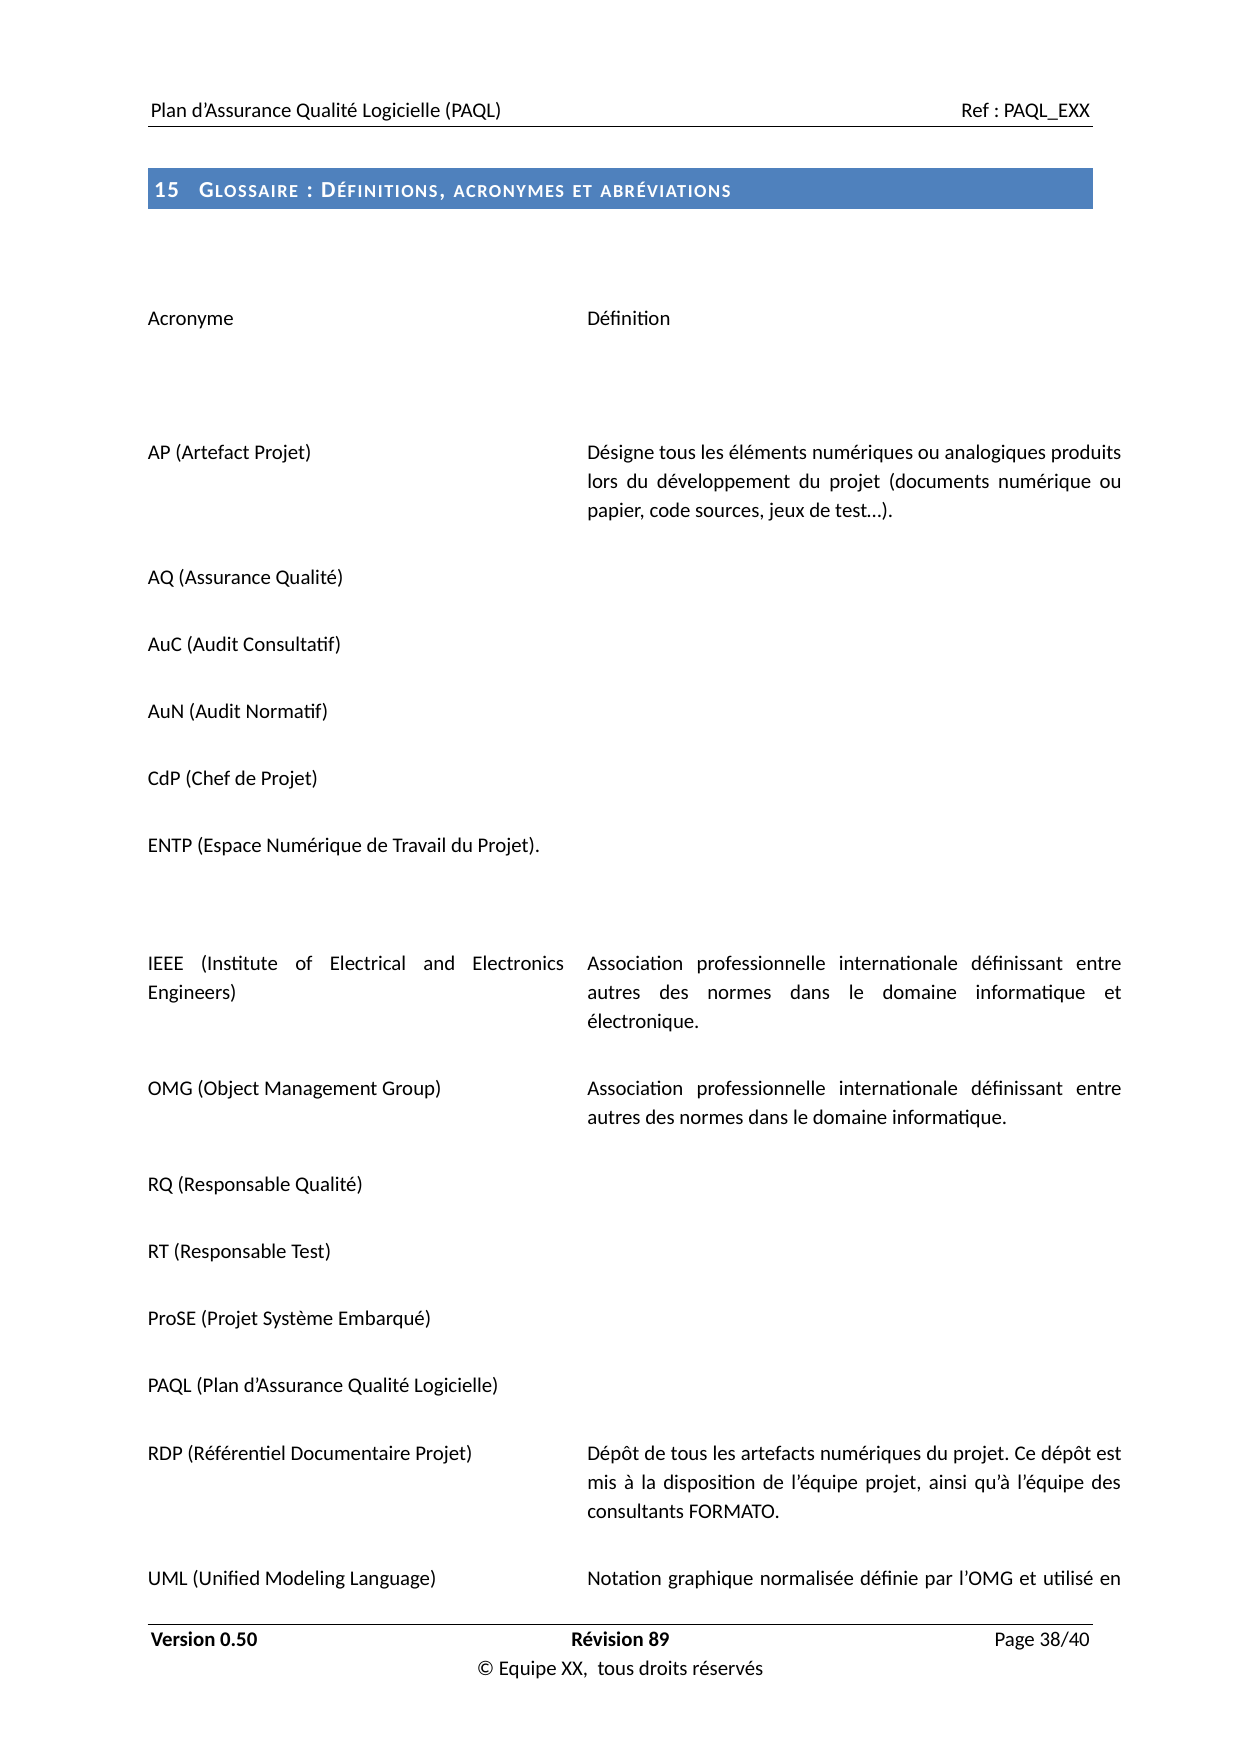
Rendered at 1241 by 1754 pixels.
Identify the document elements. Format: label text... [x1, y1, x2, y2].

subtitle Glossaire : Définitions, acronymes et abréviations [154, 175, 1086, 203]
table_header Acronyme [136, 284, 576, 351]
table_cell RT (Responsable Test) [136, 1218, 576, 1285]
table_cell Association professionnelle internationale définissant entre autres des normes dans le domaine informatique. [576, 1054, 1133, 1151]
table_cell AuN (Audit Normatif) [136, 678, 576, 745]
table_cell [576, 544, 1133, 611]
table_cell PAQL (Plan d’Assurance Qualité Logicielle) [136, 1352, 576, 1419]
table_cell OMG (Object Management Group) [136, 1054, 576, 1151]
table_cell Notation graphique normalisée définie par l’OMG et utilisé en [576, 1544, 1133, 1591]
table_cell [576, 1151, 1133, 1218]
table_cell RQ (Responsable Qualité) [136, 1151, 576, 1218]
table_cell [576, 678, 1133, 745]
table_cell Association professionnelle internationale définissant entre autres des normes dans le domaine informatique et électronique. [576, 929, 1133, 1054]
table_cell AP (Artefact Projet) [136, 418, 576, 543]
table_cell ENTP (Espace Numérique de Travail du Projet). [136, 812, 576, 929]
table_cell [576, 745, 1133, 812]
table_cell ProSE (Projet Système Embarqué) [136, 1285, 576, 1352]
table_cell Dépôt de tous les artefacts numériques du projet. Ce dépôt est mis à la disposition de l’équipe projet, ainsi qu’à l’équipe des consultants FORMATO. [576, 1419, 1133, 1544]
table_cell AuC (Audit Consultatif) [136, 611, 576, 678]
table_cell RDP (Référentiel Documentaire Projet) [136, 1419, 576, 1544]
table_cell [576, 351, 1133, 418]
table_cell UML (Unified Modeling Language) [136, 1544, 576, 1591]
table_cell [576, 1285, 1133, 1352]
table_cell [576, 1352, 1133, 1419]
table_cell IEEE (Institute of Electrical and Electronics Engineers) [136, 929, 576, 1054]
table_cell Désigne tous les éléments numériques ou analogiques produits lors du développement du projet (documents numérique ou papier, code sources, jeux de test…). [576, 418, 1133, 543]
table_header Définition [576, 284, 1133, 351]
table_cell [576, 1218, 1133, 1285]
table_cell CdP (Chef de Projet) [136, 745, 576, 812]
table_cell [576, 611, 1133, 678]
table_cell [576, 812, 1133, 929]
table_cell AQ (Assurance Qualité) [136, 544, 576, 611]
table_cell [136, 351, 576, 418]
